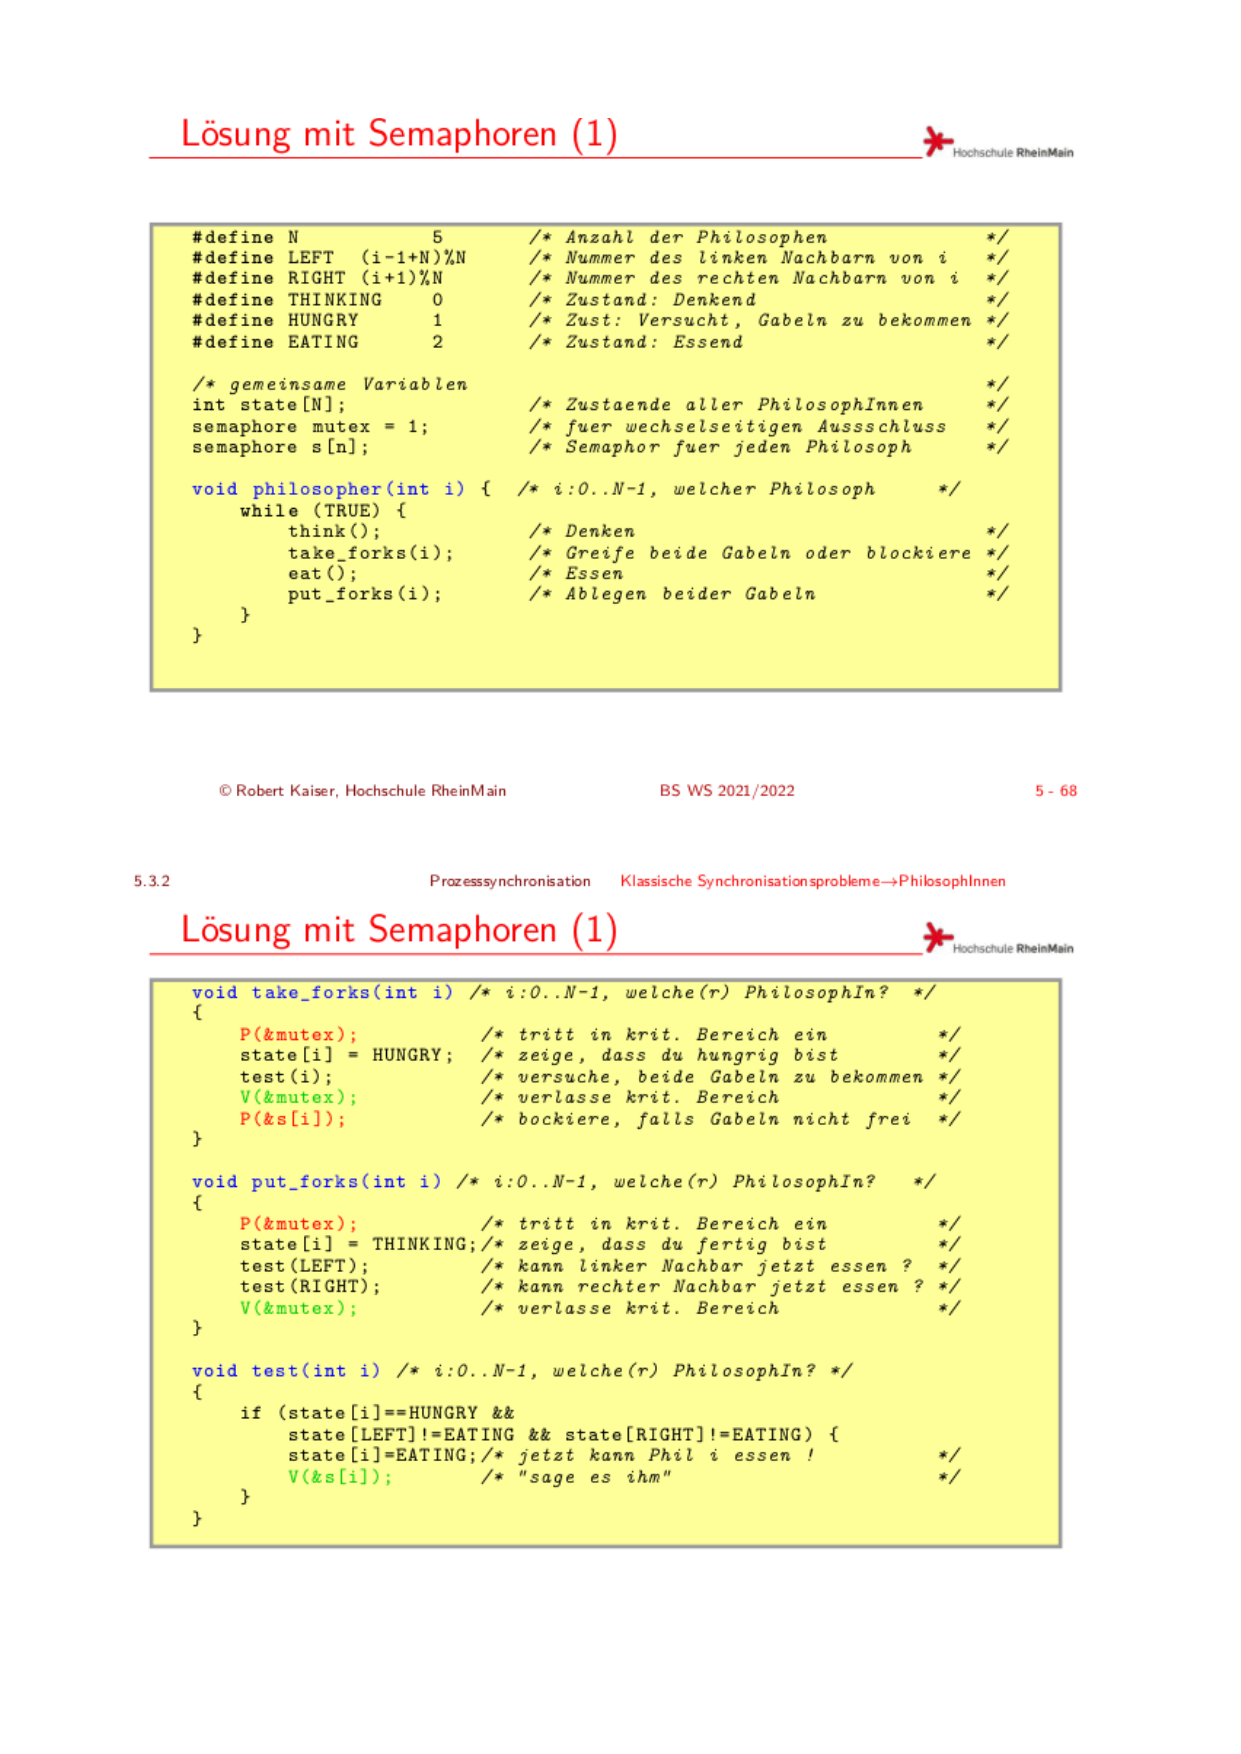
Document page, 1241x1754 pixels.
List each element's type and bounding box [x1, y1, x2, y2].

picture [118, 118, 1123, 1560]
